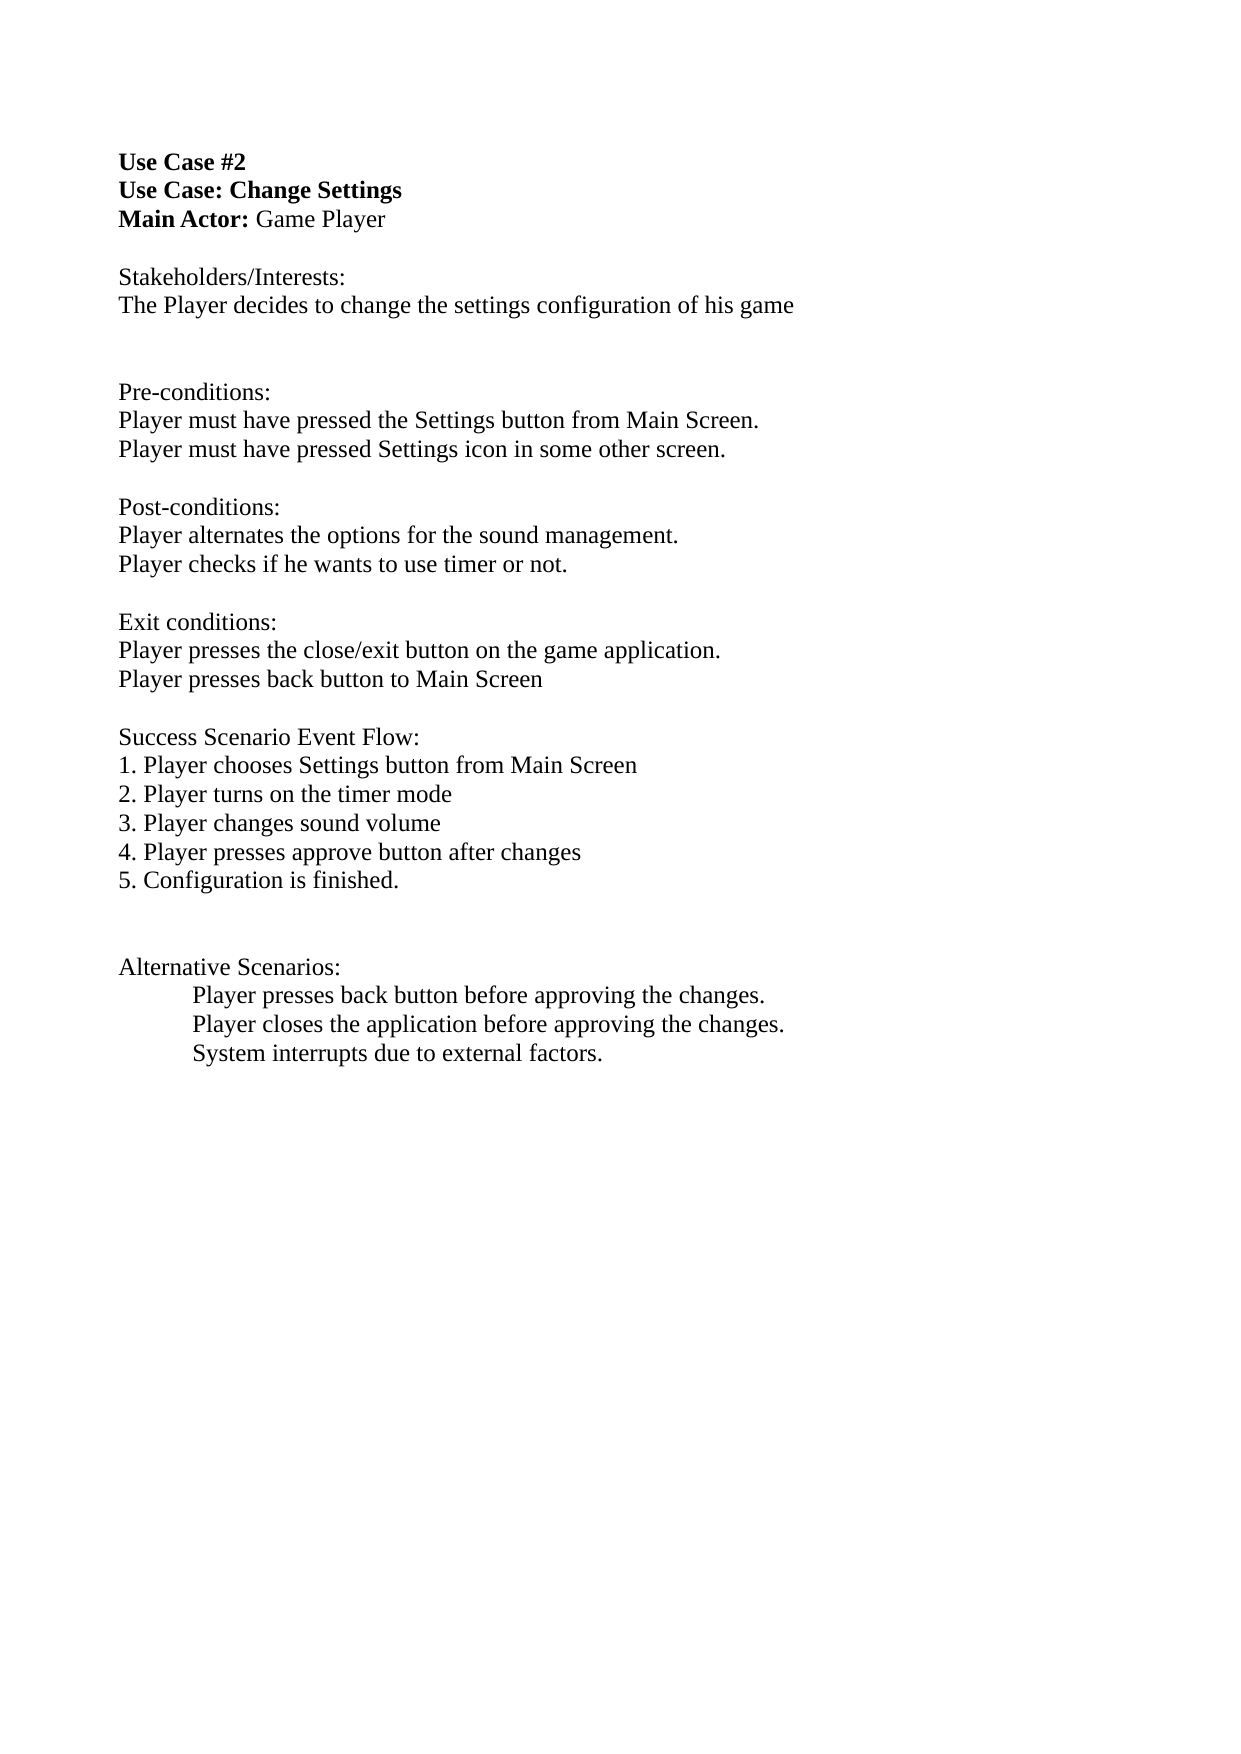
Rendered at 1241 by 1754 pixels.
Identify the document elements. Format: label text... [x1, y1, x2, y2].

text Use Case #2 [118, 147, 1122, 176]
text Player presses back button to Main Screen [118, 664, 1122, 693]
text 2. Player turns on the timer mode [118, 779, 1122, 808]
text Player presses the close/exit button on the game application. [118, 636, 1122, 664]
text 1. Player chooses Settings button from Main Screen [118, 751, 1122, 779]
text 4. Player presses approve button after changes [118, 837, 1122, 866]
text The Player decides to change the settings configuration of his game [118, 291, 1122, 319]
text Use Case: Change Settings [118, 176, 1122, 204]
text Alternative Scenarios: [118, 952, 1122, 981]
text Player checks if he wants to use timer or not. [118, 549, 1122, 578]
text Main Actor: Game Player [118, 204, 1122, 233]
text Player presses back button before approving the changes. [118, 981, 1122, 1009]
text Pre-conditions: [118, 377, 1122, 406]
text Player must have pressed Settings icon in some other screen. [118, 434, 1122, 463]
text 5. Configuration is finished. [118, 866, 1122, 894]
text Player must have pressed the Settings button from Main Screen. [118, 406, 1122, 434]
text Stakeholders/Interests: [118, 262, 1122, 291]
text Exit conditions: [118, 607, 1122, 636]
text 3. Player changes sound volume [118, 808, 1122, 837]
text System interrupts due to external factors. [118, 1038, 1122, 1067]
text Player alternates the options for the sound management. [118, 521, 1122, 549]
text Success Scenario Event Flow: [118, 722, 1122, 751]
text Post-conditions: [118, 492, 1122, 521]
text Player closes the application before approving the changes. [118, 1009, 1122, 1038]
